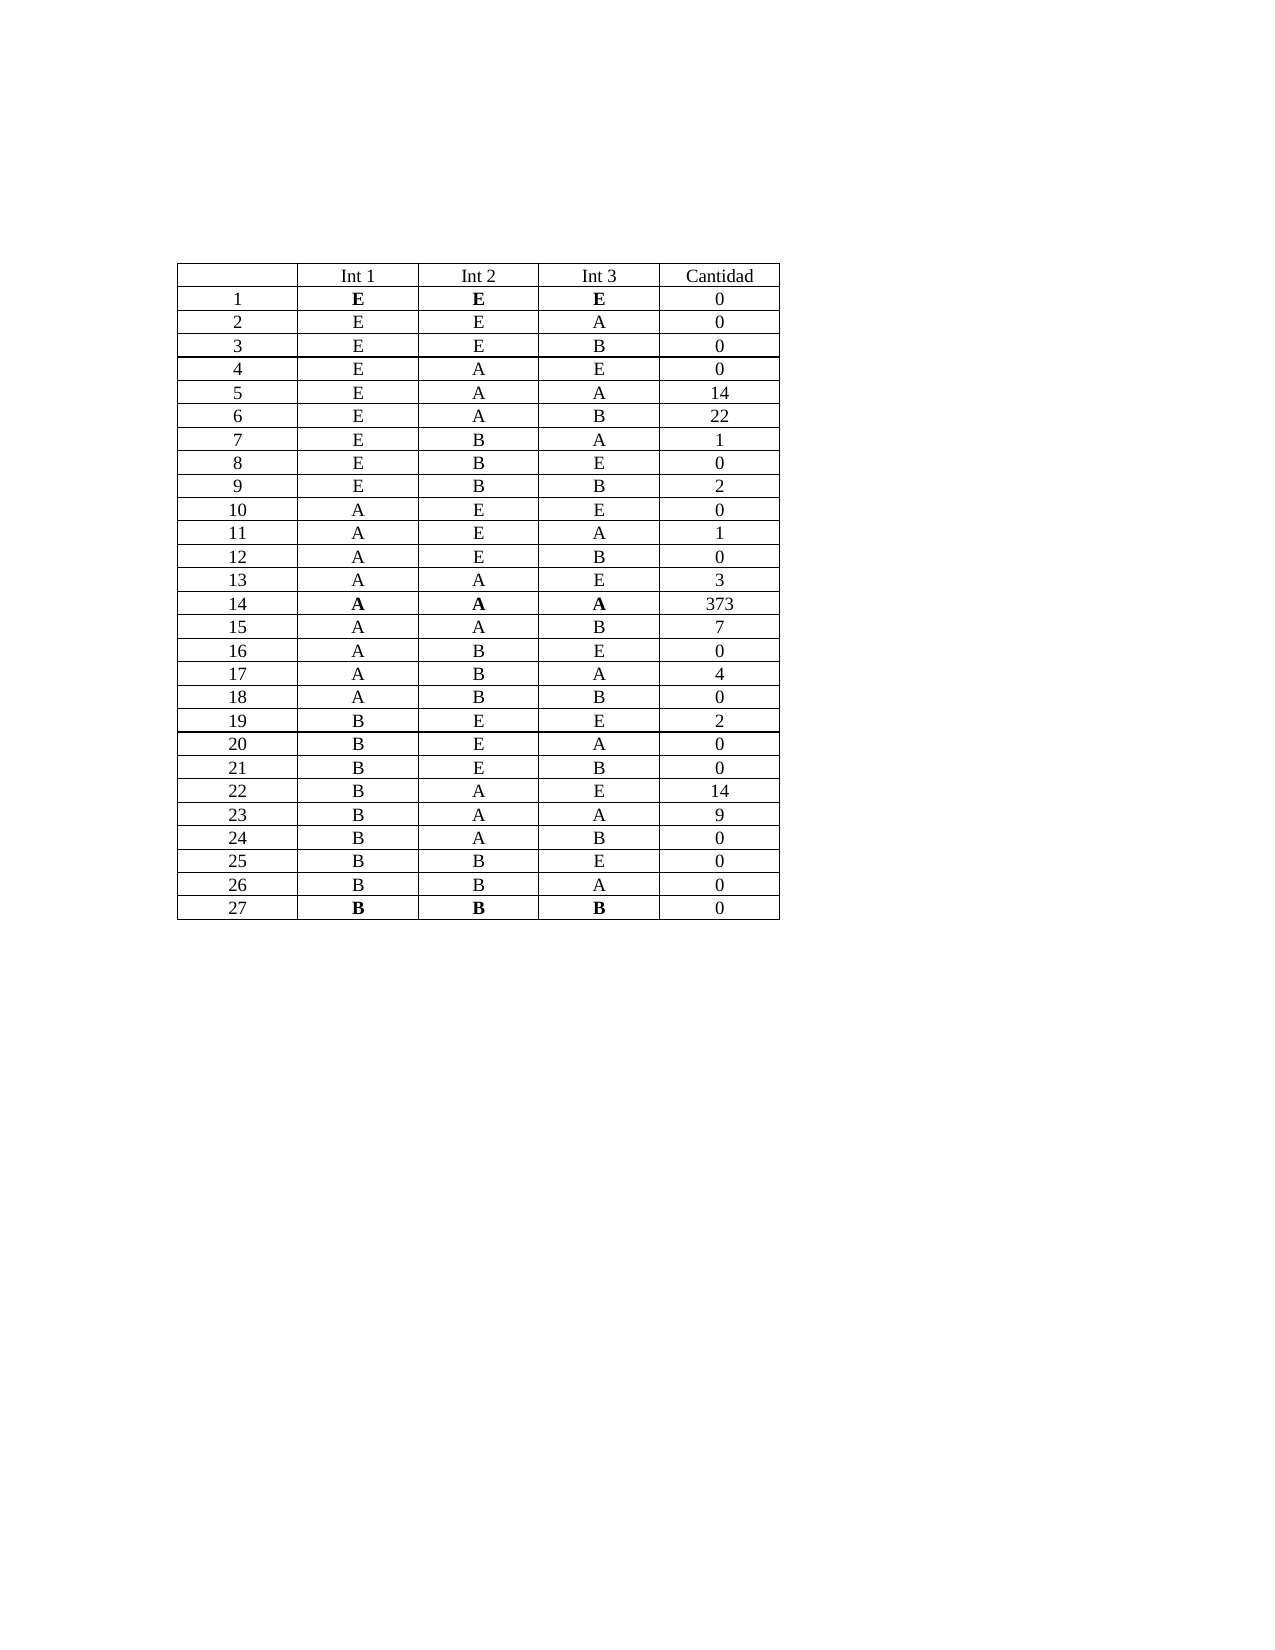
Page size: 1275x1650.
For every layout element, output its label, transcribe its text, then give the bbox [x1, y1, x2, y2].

table_cell 0 [660, 311, 779, 333]
table_cell E [419, 334, 538, 356]
table_cell 0 [660, 334, 779, 356]
table_cell E [419, 756, 538, 778]
table_cell 0 [660, 896, 779, 919]
table_cell B [298, 850, 418, 872]
table_cell B [419, 662, 538, 684]
table_cell A [419, 381, 538, 403]
table_cell A [539, 521, 659, 544]
table_header Cantidad [660, 264, 779, 286]
table_cell E [298, 428, 418, 450]
table_cell B [298, 733, 418, 755]
table_cell 5 [178, 381, 297, 403]
table_cell B [419, 873, 538, 895]
table_cell A [298, 568, 418, 591]
table_cell 7 [178, 428, 297, 450]
table_cell E [539, 709, 659, 731]
table_cell 25 [178, 850, 297, 872]
table_cell 27 [178, 896, 297, 919]
table_cell E [298, 287, 418, 309]
table_cell E [298, 475, 418, 497]
table_cell 0 [660, 686, 779, 708]
table_cell E [419, 287, 538, 309]
table_cell 0 [660, 873, 779, 895]
table_cell 17 [178, 662, 297, 684]
table_cell E [539, 850, 659, 872]
table_cell A [419, 826, 538, 848]
table_cell E [539, 358, 659, 380]
table_cell B [539, 615, 659, 638]
table_cell E [539, 568, 659, 591]
table_cell A [298, 545, 418, 567]
table_cell 373 [660, 592, 779, 614]
table_cell A [298, 498, 418, 520]
table_cell 13 [178, 568, 297, 591]
table_cell B [419, 639, 538, 661]
table_cell E [539, 779, 659, 802]
table_cell 12 [178, 545, 297, 567]
table_header Int 2 [419, 264, 538, 286]
table_cell A [539, 428, 659, 450]
table_cell 10 [178, 498, 297, 520]
table_cell A [539, 662, 659, 684]
table_cell 14 [660, 381, 779, 403]
table_cell 0 [660, 826, 779, 848]
table_cell A [539, 803, 659, 825]
table_cell B [298, 756, 418, 778]
table_cell B [298, 826, 418, 848]
table_cell E [298, 334, 418, 356]
table_cell 22 [660, 404, 779, 427]
table_cell B [298, 873, 418, 895]
table_cell A [419, 779, 538, 802]
table_cell B [539, 404, 659, 427]
table_cell 15 [178, 615, 297, 638]
table_cell 9 [660, 803, 779, 825]
table_cell 14 [178, 592, 297, 614]
table_cell B [539, 756, 659, 778]
table_cell 0 [660, 358, 779, 380]
table_cell 0 [660, 756, 779, 778]
table_cell E [298, 451, 418, 473]
table_cell B [298, 709, 418, 731]
table_cell B [539, 545, 659, 567]
table_cell E [298, 404, 418, 427]
table_cell A [298, 686, 418, 708]
table_cell B [539, 475, 659, 497]
table_cell 1 [178, 287, 297, 309]
table_cell 26 [178, 873, 297, 895]
table_header Int 1 [298, 264, 418, 286]
table_cell 1 [660, 521, 779, 544]
table_cell E [419, 311, 538, 333]
table_cell B [298, 803, 418, 825]
table_cell 21 [178, 756, 297, 778]
table_cell 0 [660, 639, 779, 661]
table_cell A [419, 568, 538, 591]
table_cell 20 [178, 733, 297, 755]
table_cell E [539, 287, 659, 309]
table_cell 23 [178, 803, 297, 825]
table_cell 1 [660, 428, 779, 450]
table_cell E [298, 381, 418, 403]
table_cell 3 [660, 568, 779, 591]
table_cell B [419, 896, 538, 919]
table_cell 2 [660, 709, 779, 731]
table_cell E [539, 639, 659, 661]
table_cell E [419, 545, 538, 567]
table_cell 18 [178, 686, 297, 708]
table_cell A [419, 615, 538, 638]
table_cell 22 [178, 779, 297, 802]
table_cell B [539, 686, 659, 708]
table_cell 3 [178, 334, 297, 356]
table_cell B [539, 896, 659, 919]
table_cell 4 [178, 358, 297, 380]
table_cell 4 [660, 662, 779, 684]
table_cell 2 [178, 311, 297, 333]
table_cell 0 [660, 733, 779, 755]
table_cell E [539, 498, 659, 520]
table_cell 0 [660, 498, 779, 520]
table_cell A [419, 803, 538, 825]
table_cell B [298, 779, 418, 802]
table_cell 0 [660, 850, 779, 872]
table_cell A [298, 662, 418, 684]
table_cell B [539, 826, 659, 848]
table_cell B [539, 334, 659, 356]
table_cell 0 [660, 451, 779, 473]
table_cell A [539, 381, 659, 403]
table_cell 8 [178, 451, 297, 473]
table_cell 2 [660, 475, 779, 497]
table_cell 9 [178, 475, 297, 497]
table_cell B [419, 850, 538, 872]
table_cell E [298, 358, 418, 380]
table_cell 14 [660, 779, 779, 802]
table_cell 7 [660, 615, 779, 638]
table_cell 0 [660, 287, 779, 309]
table_cell E [539, 451, 659, 473]
table_cell A [419, 358, 538, 380]
table_cell E [419, 733, 538, 755]
table_cell B [419, 428, 538, 450]
table_cell B [419, 451, 538, 473]
table_cell A [298, 521, 418, 544]
table_cell A [419, 592, 538, 614]
table_header Int 3 [539, 264, 659, 286]
table_cell E [298, 311, 418, 333]
table_cell A [539, 873, 659, 895]
table_cell A [298, 639, 418, 661]
table_cell 11 [178, 521, 297, 544]
table_cell B [419, 686, 538, 708]
table_cell 19 [178, 709, 297, 731]
table_cell A [298, 592, 418, 614]
table_cell 16 [178, 639, 297, 661]
table_cell A [539, 733, 659, 755]
table_cell A [419, 404, 538, 427]
table_cell E [419, 709, 538, 731]
table_cell A [539, 311, 659, 333]
table_cell E [419, 521, 538, 544]
table_cell A [539, 592, 659, 614]
table_cell 0 [660, 545, 779, 567]
table_cell A [298, 615, 418, 638]
table_header [178, 264, 297, 286]
table_cell 6 [178, 404, 297, 427]
table_cell 24 [178, 826, 297, 848]
table_cell B [419, 475, 538, 497]
table_cell B [298, 896, 418, 919]
table_cell E [419, 498, 538, 520]
